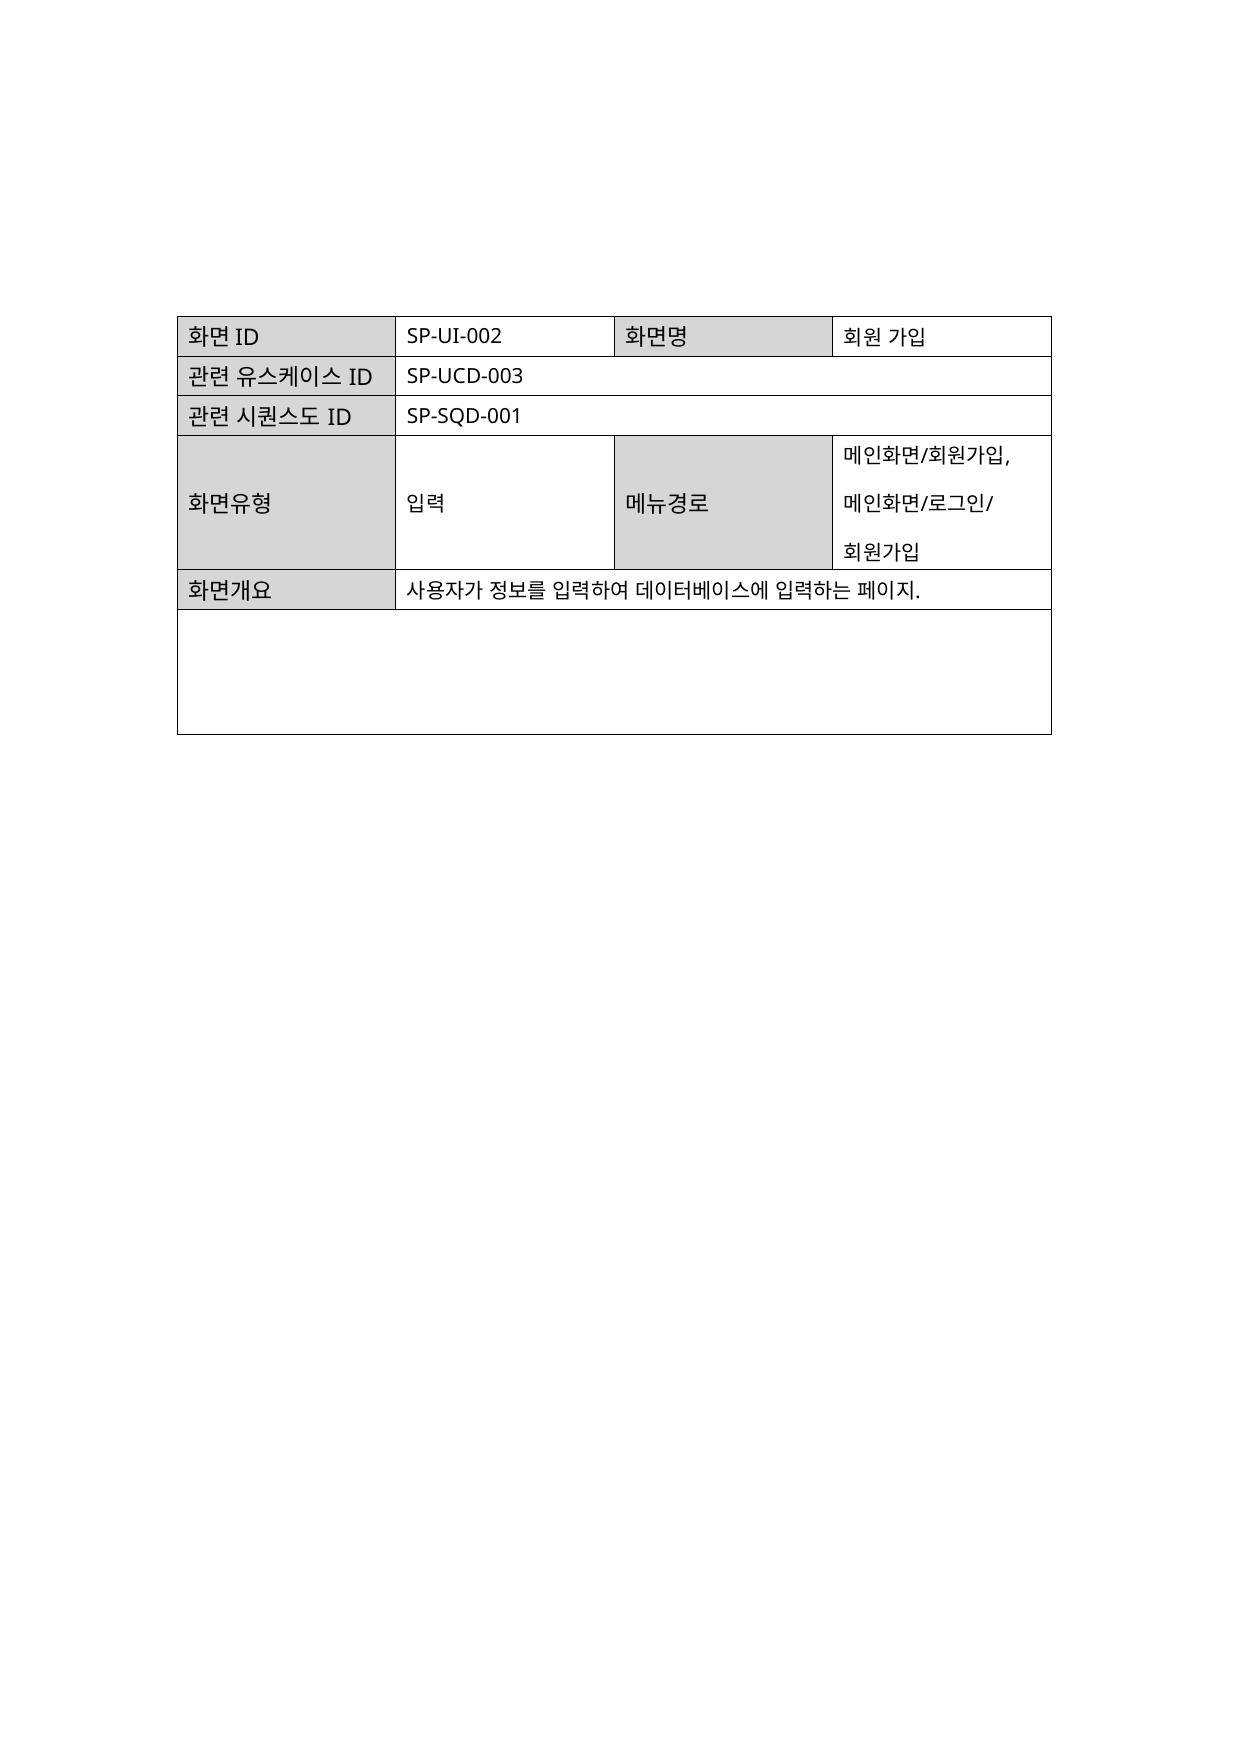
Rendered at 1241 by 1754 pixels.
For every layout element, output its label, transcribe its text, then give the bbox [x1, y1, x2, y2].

table_cell [178, 610, 1051, 734]
table_cell 입력 [396, 436, 614, 569]
table_cell 관련 유스케이스 ID [178, 357, 395, 395]
table_cell 사용자가 정보를 입력하여 데이터베이스에 입력하는 페이지. [396, 570, 1051, 609]
table_cell 메뉴경로 [615, 436, 832, 569]
table_cell 화면유형 [178, 436, 395, 569]
table_cell 메인화면/회원가입, 메인화면/로그인/회원가입 [833, 436, 1051, 569]
table_cell SP-SQD-001 [396, 396, 1051, 435]
table_header 화면ID [178, 317, 395, 356]
table_cell 관련 시퀀스도 ID [178, 396, 395, 435]
table_header 회원 가입 [833, 317, 1051, 356]
table_header 화면명 [615, 317, 832, 356]
table_header SP-UI-002 [396, 317, 614, 356]
table_cell SP-UCD-003 [396, 357, 1051, 395]
table_cell 화면개요 [178, 570, 395, 609]
